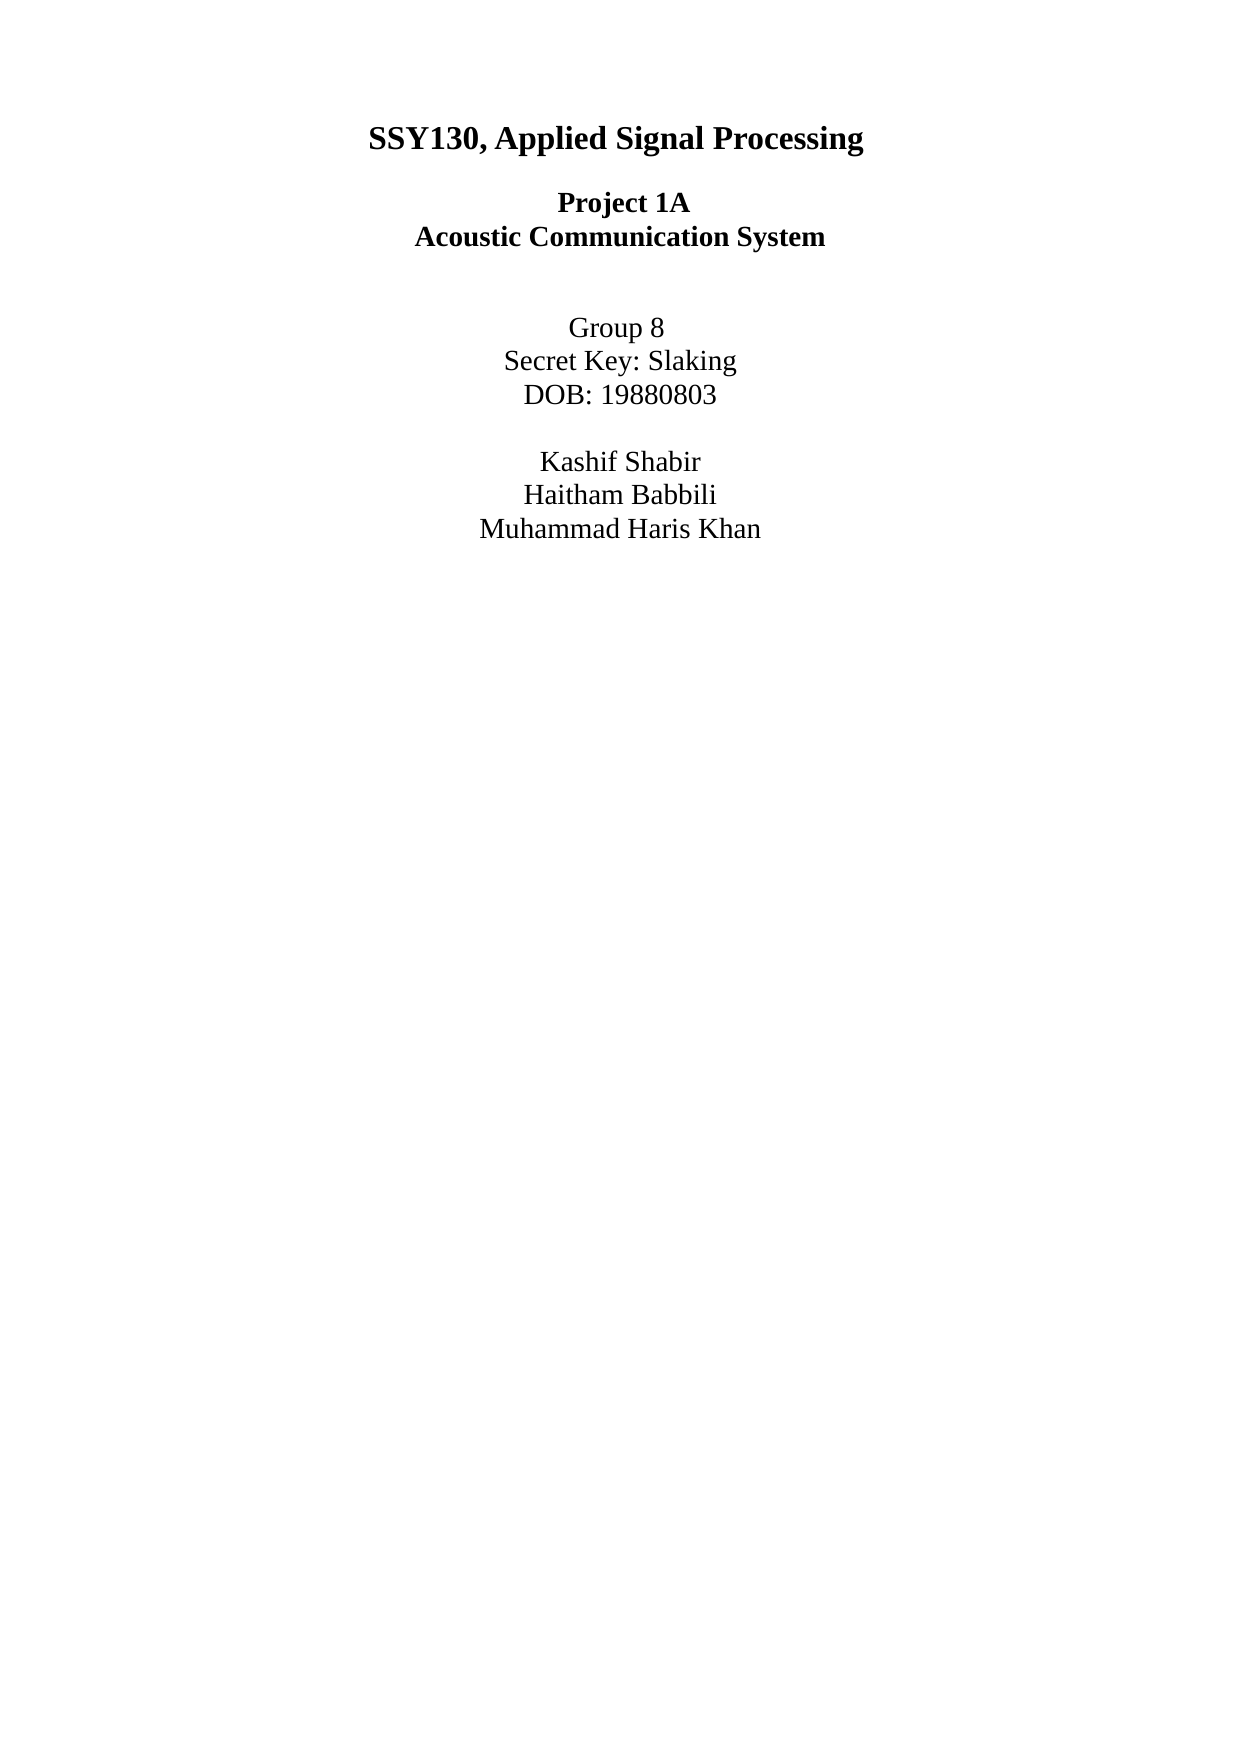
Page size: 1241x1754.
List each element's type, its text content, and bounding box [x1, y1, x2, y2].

text DOB: 19880803 [118, 377, 1122, 410]
text SSY130, Applied Signal Processing [118, 118, 1122, 156]
text Haitham Babbili [118, 477, 1122, 511]
text Acoustic Communication System [118, 219, 1122, 252]
text Group 8 [118, 310, 1122, 343]
text Kashif Shabir [118, 444, 1122, 477]
text Project 1A [118, 185, 1122, 219]
text Secret Key: Slaking [118, 343, 1122, 377]
text Muhammad Haris Khan [118, 511, 1122, 544]
